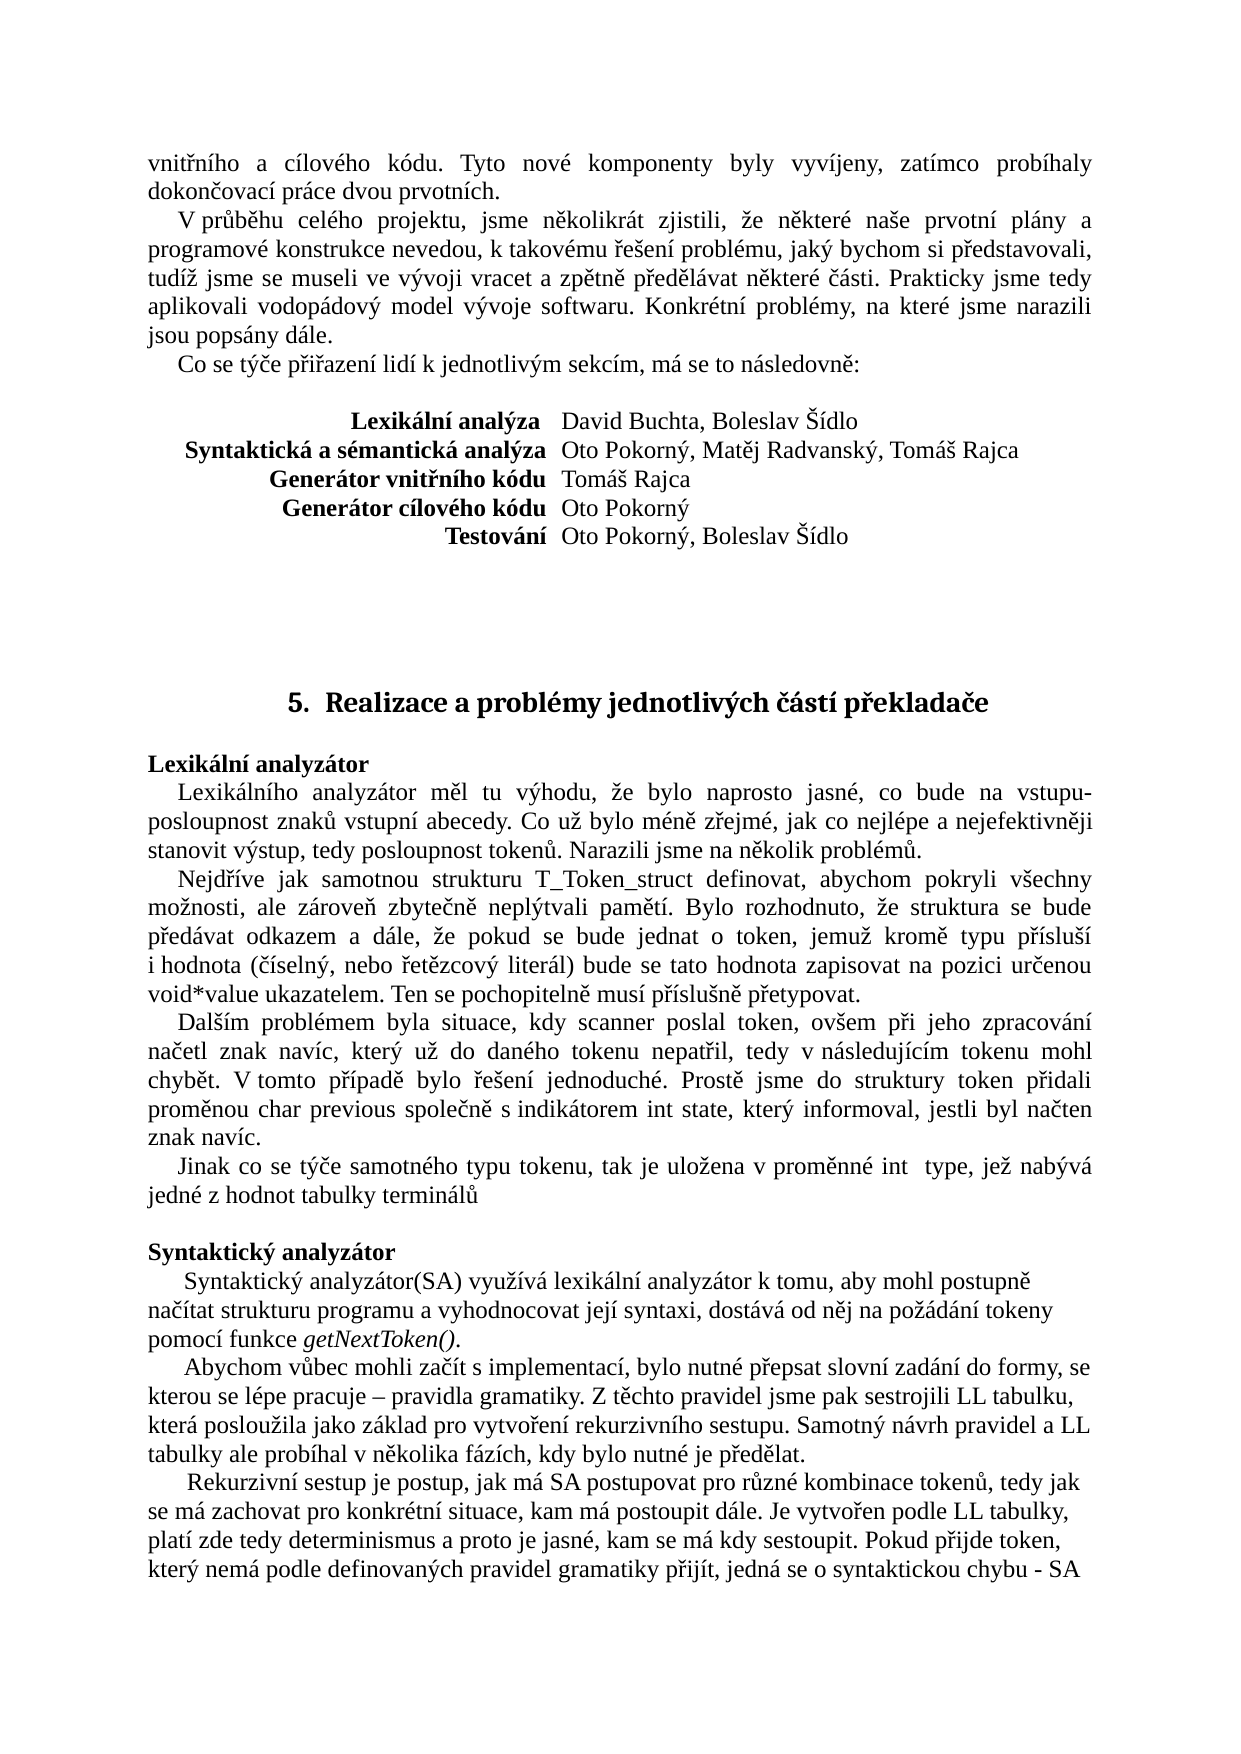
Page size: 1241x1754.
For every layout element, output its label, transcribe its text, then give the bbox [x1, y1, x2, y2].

text V průběhu celého projektu, jsme několikrát zjistili, že některé naše prvotní plány a programové konstrukce nevedou, k takovému řešení problému, jaký bychom si představovali, tudíž jsme se museli ve vývoji vracet a zpětně předělávat některé části. Prakticky jsme tedy aplikovali vodopádový model vývoje softwaru. Konkrétní problémy, na které jsme narazili jsou popsány dále. [148, 205, 1093, 349]
text Abychom vůbec mohli začít s implementací, bylo nutné přepsat slovní zadání do formy, se kterou se lépe pracuje – pravidla gramatiky. Z těchto pravidel jsme pak sestrojili LL tabulku, která posloužila jako základ pro vytvoření rekurzivního sestupu. Samotný návrh pravidel a LL tabulky ale probíhal v několika fázích, kdy bylo nutné je předělat. [148, 1352, 1093, 1467]
text Syntaktický analyzátor(SA) využívá lexikální analyzátor k tomu, aby mohl postupně načítat strukturu programu a vyhodnocovat její syntaxi, dostává od něj na požádání tokeny pomocí funkce getNextToken(). [148, 1266, 1093, 1352]
text Generátor cílového kódu Oto Pokorný [148, 493, 1093, 521]
text Nejdříve jak samotnou strukturu T_Token_struct definovat, abychom pokryli všechny možnosti, ale zároveň zbytečně neplýtvali pamětí. Bylo rozhodnuto, že struktura se bude předávat odkazem a dále, že pokud se bude jednat o token, jemuž kromě typu přísluší i hodnota (číselný, nebo řetězcový literál) bude se tato hodnota zapisovat na pozici určenou void*value ukazatelem. Ten se pochopitelně musí příslušně přetypovat. [148, 864, 1093, 1007]
text Rekurzivní sestup je postup, jak má SA postupovat pro různé kombinace tokenů, tedy jak se má zachovat pro konkrétní situace, kam má postoupit dále. Je vytvořen podle LL tabulky, platí zde tedy determinismus a proto je jasné, kam se má kdy sestoupit. Pokud přijde token, který nemá podle definovaných pravidel gramatiky přijít, jedná se o syntaktickou chybu - SA [148, 1467, 1093, 1582]
text Lexikální analyzátor [148, 749, 1093, 777]
subtitle Realizace a problémy jednotlivých částí překladače [185, 686, 1093, 720]
text Lexikální analýza David Buchta, Boleslav Šídlo [148, 406, 1093, 435]
text Co se týče přiřazení lidí k jednotlivým sekcím, má se to následovně: [148, 349, 1093, 378]
text Jinak co se týče samotného typu tokenu, tak je uložena v proměnné int type, jež nabývá jedné z hodnot tabulky terminálů [148, 1151, 1093, 1209]
text Generátor vnitřního kódu Tomáš Rajca [148, 464, 1093, 493]
text Dalším problémem byla situace, kdy scanner poslal token, ovšem při jeho zpracování načetl znak navíc, který už do daného tokenu nepatřil, tedy v následujícím tokenu mohl chybět. V tomto případě bylo řešení jednoduché. Prostě jsme do struktury token přidali proměnou char previous společně s indikátorem int state, který informoval, jestli byl načten znak navíc. [148, 1007, 1093, 1151]
text Testování Oto Pokorný, Boleslav Šídlo [148, 521, 1093, 550]
text Lexikálního analyzátor měl tu výhodu, že bylo naprosto jasné, co bude na vstupu-posloupnost znaků vstupní abecedy. Co už bylo méně zřejmé, jak co nejlépe a nejefektivněji stanovit výstup, tedy posloupnost tokenů. Narazili jsme na několik problémů. [148, 777, 1093, 864]
text Syntaktická a sémantická analýza Oto Pokorný, Matěj Radvanský, Tomáš Rajca [148, 435, 1093, 464]
text Syntaktický analyzátor [148, 1237, 1093, 1266]
text vnitřního a cílového kódu. Tyto nové komponenty byly vyvíjeny, zatímco probíhaly dokončovací práce dvou prvotních. [148, 148, 1093, 205]
